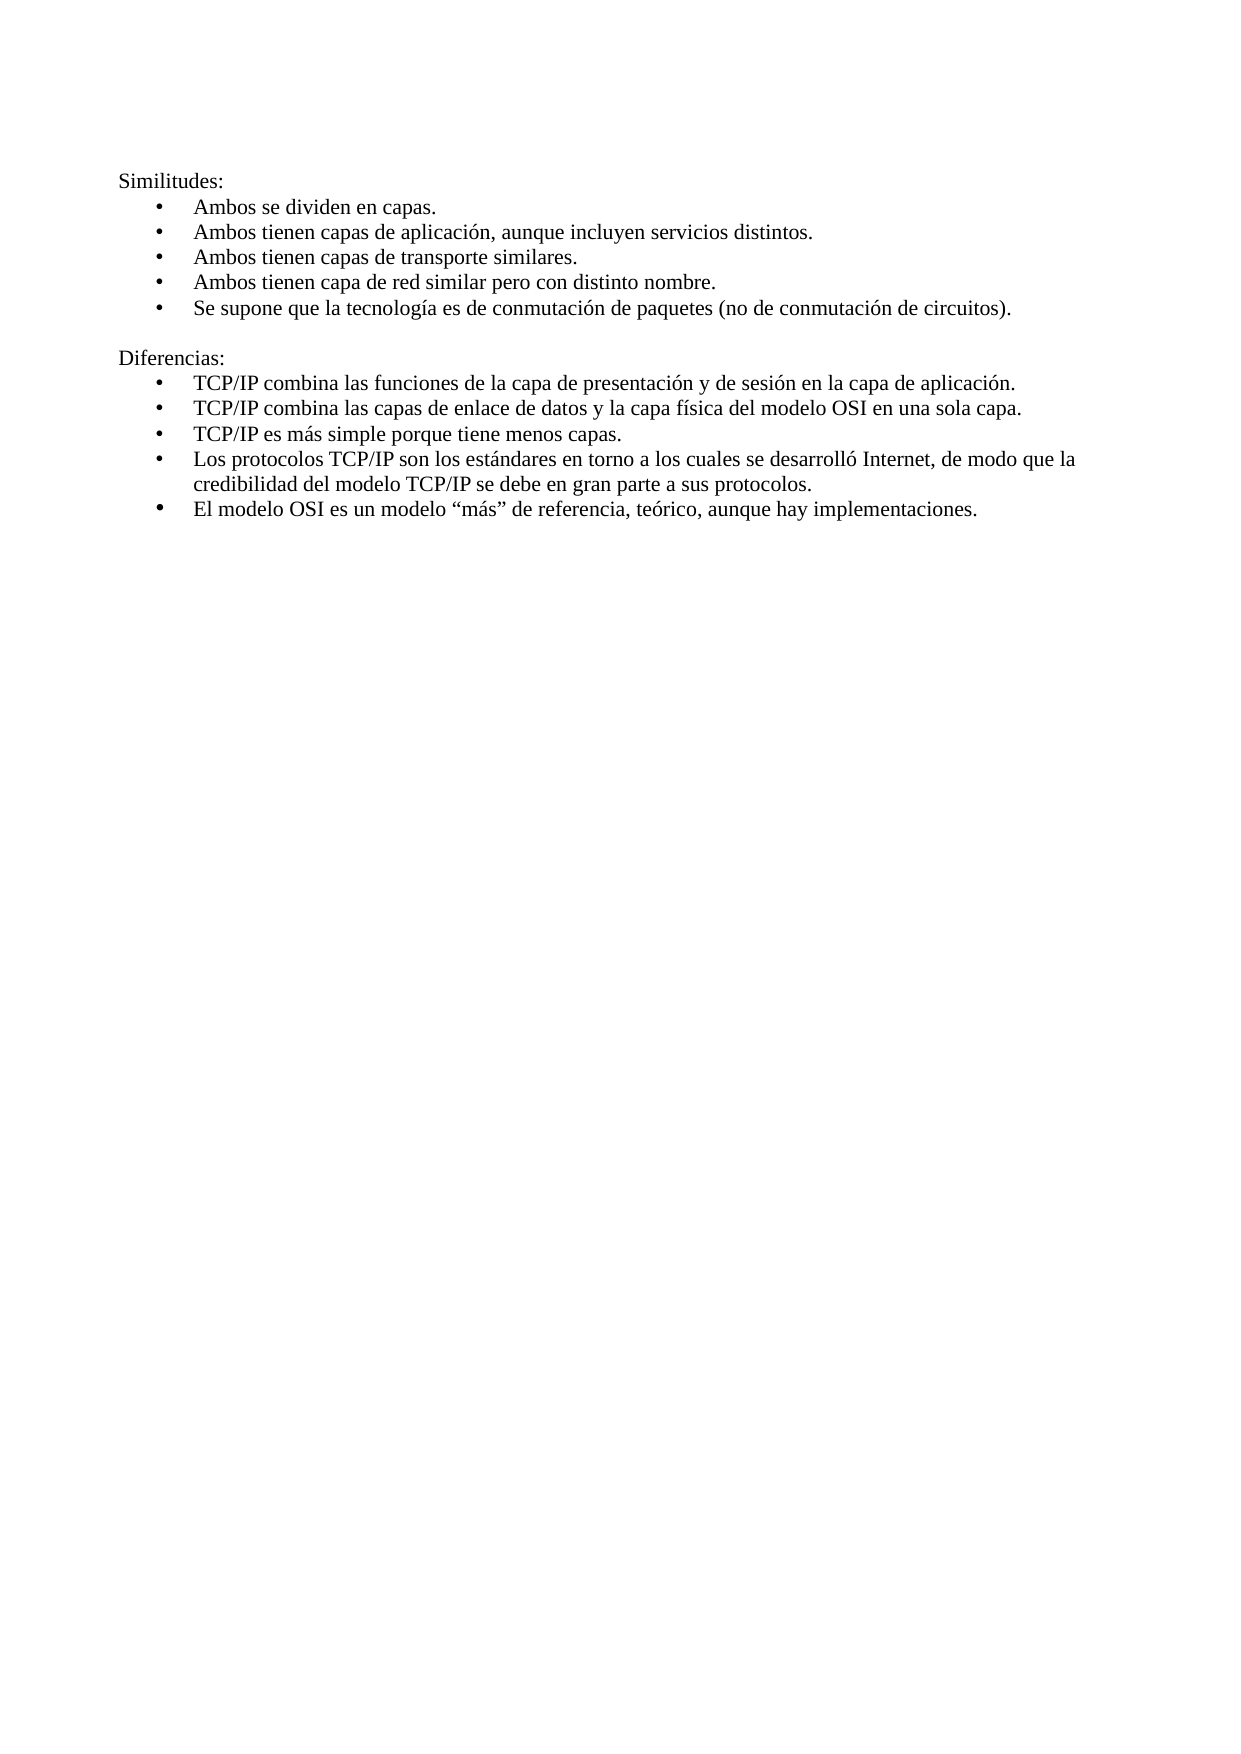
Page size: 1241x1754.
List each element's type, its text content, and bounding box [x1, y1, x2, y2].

list Se supone que la tecnología es de conmutación de paquetes (no de conmutación de circuitos). [156, 294, 1122, 320]
list TCP/IP combina las capas de enlace de datos y la capa física del modelo OSI en una sola capa. [156, 395, 1122, 421]
list Ambos tienen capa de red similar pero con distinto nombre. [156, 269, 1122, 294]
text Diferencias: [118, 345, 1122, 370]
list Ambos tienen capas de aplicación, aunque incluyen servicios distintos. [156, 219, 1122, 244]
list TCP/IP combina las funciones de la capa de presentación y de sesión en la capa de aplicación. [156, 370, 1122, 395]
list Los protocolos TCP/IP son los estándares en torno a los cuales se desarrolló Internet, de modo que la credibilidad del modelo TCP/IP se debe en gran parte a sus protocolos. [156, 446, 1122, 496]
text Similitudes: [118, 168, 1122, 194]
list El modelo OSI es un modelo “más” de referencia, teórico, aunque hay implementaciones. [156, 496, 1122, 522]
list Ambos se dividen en capas. [156, 194, 1122, 219]
list TCP/IP es más simple porque tiene menos capas. [156, 421, 1122, 446]
list Ambos tienen capas de transporte similares. [156, 244, 1122, 269]
